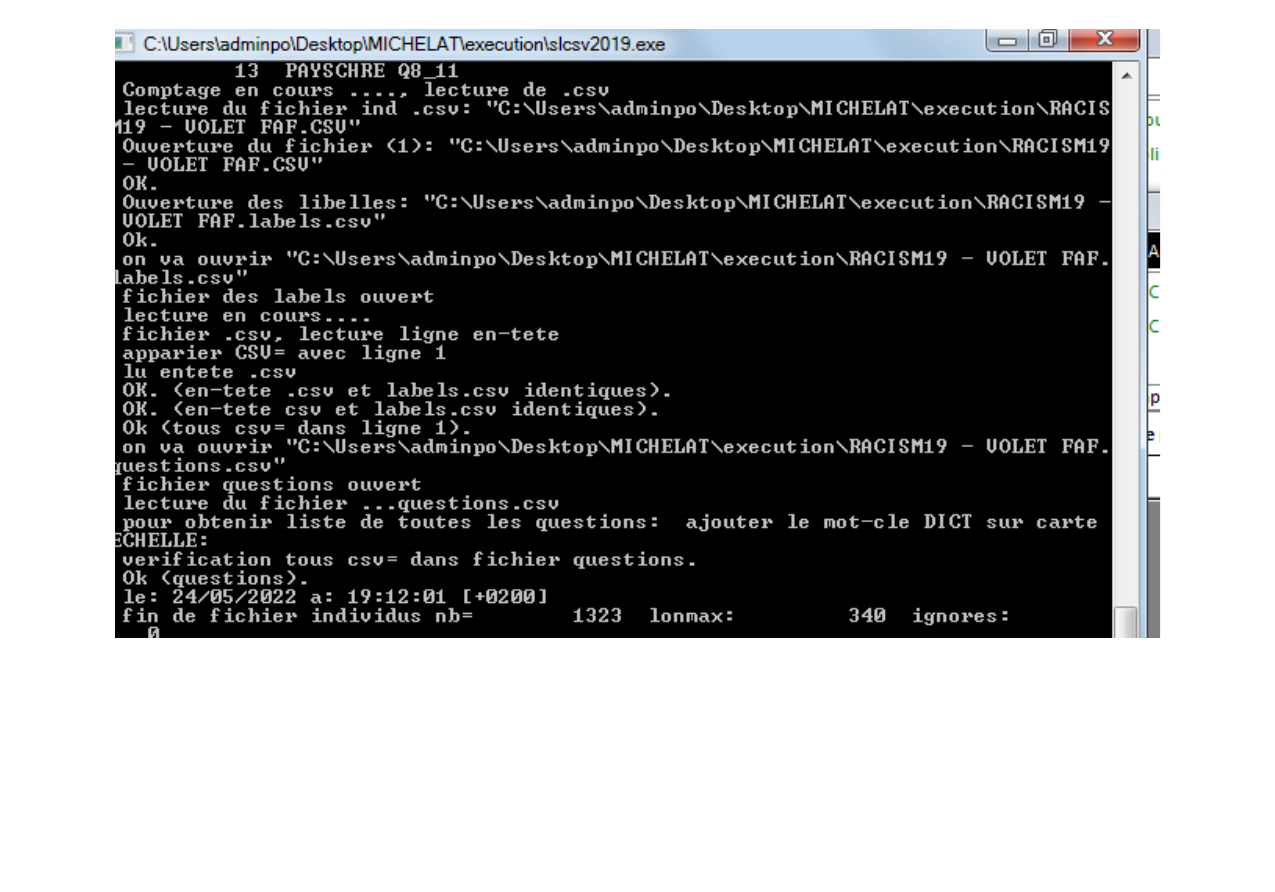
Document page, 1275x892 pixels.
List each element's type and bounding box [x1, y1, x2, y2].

picture [115, 29, 1161, 638]
